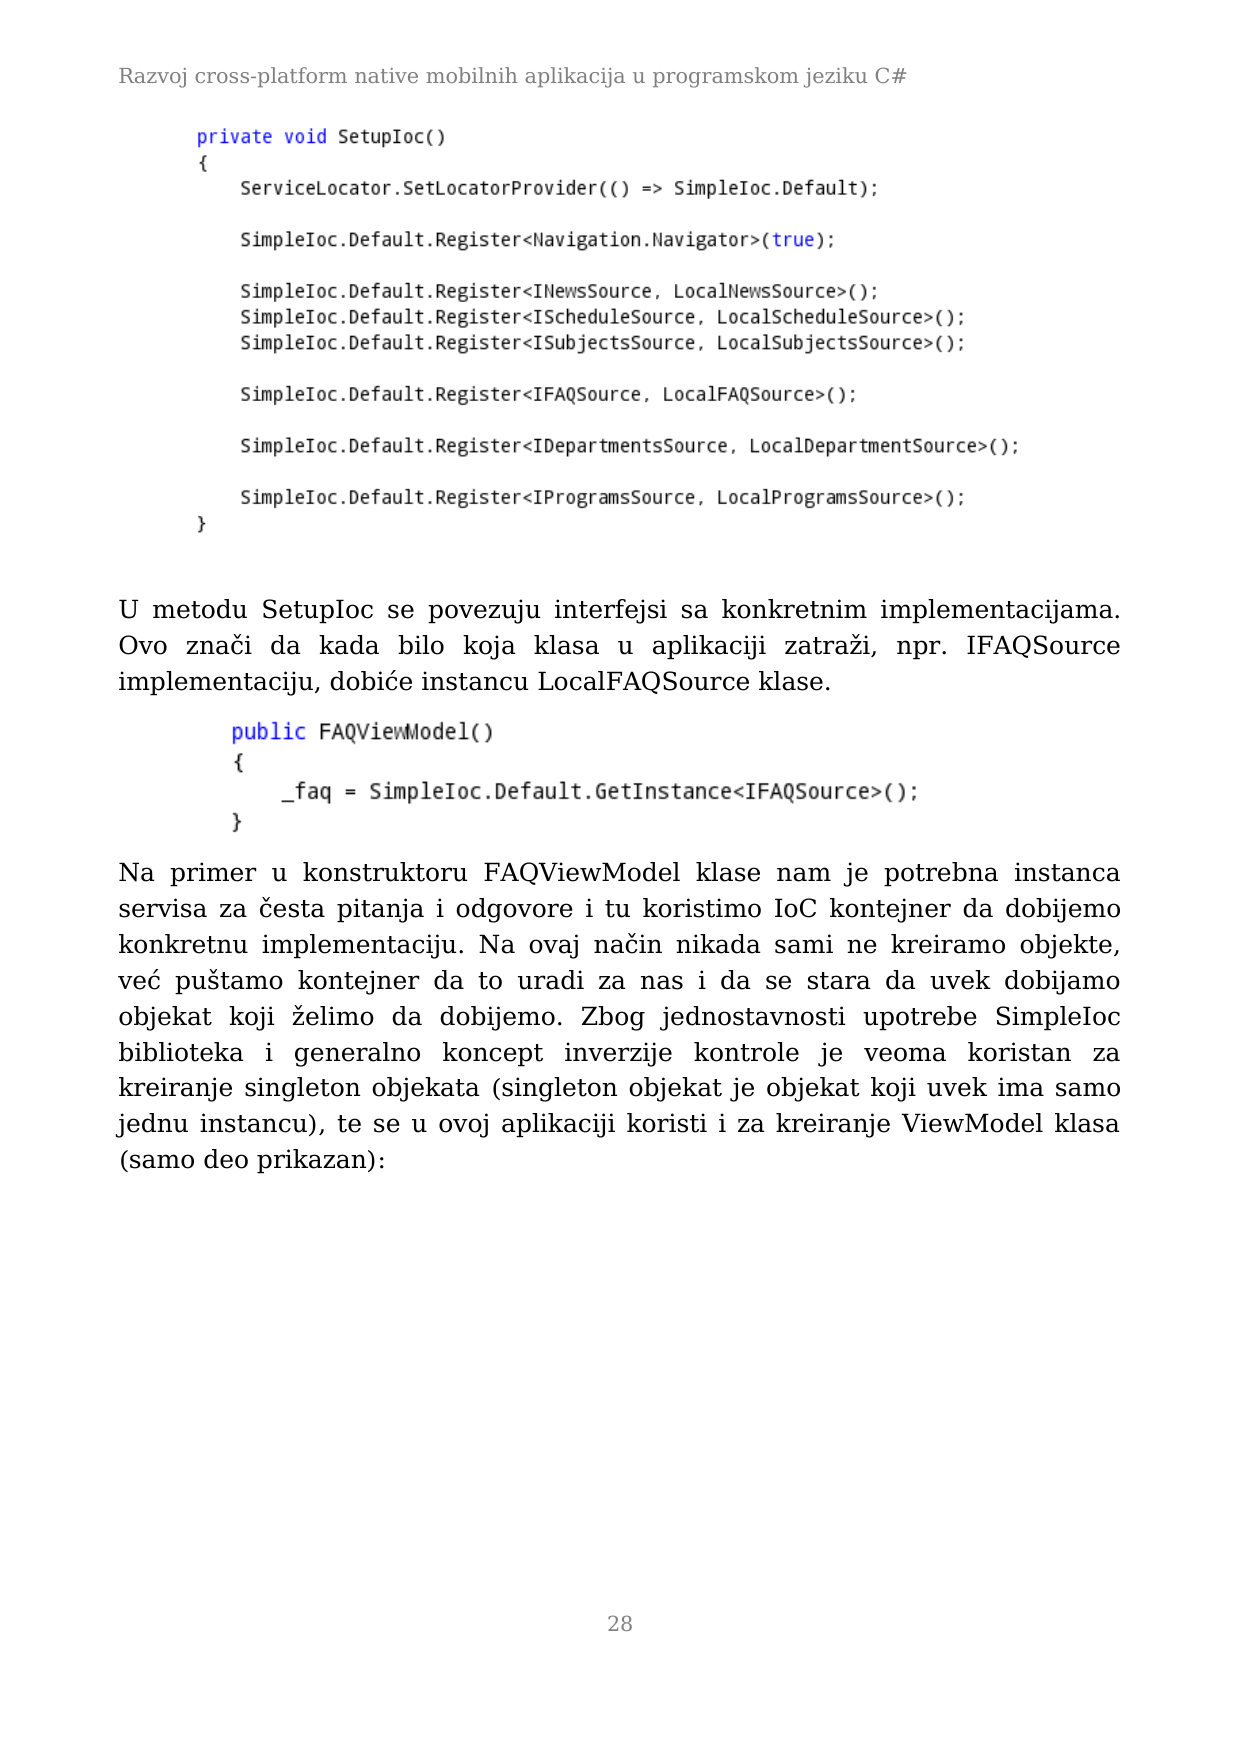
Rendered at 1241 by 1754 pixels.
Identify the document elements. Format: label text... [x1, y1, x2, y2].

text U metodu SetupIoc se povezuju interfejsi sa konkretnim implementacijama. Ovo znači da kada bilo koja klasa u aplikaciji zatraži, npr. IFAQSource implementaciju, dobiće instancu LocalFAQSource klase. [118, 594, 1122, 696]
picture [213, 716, 1027, 851]
text Na primer u konstruktoru FAQViewModel klase nam je potrebna instanca servisa za česta pitanja i odgovore i tu koristimo IoC kontejner da dobijemo konkretnu implementaciju. Na ovaj način nikada sami ne kreiramo objekte, već puštamo kontejner da to uradi za nas i da se stara da uvek dobijamo objekat koji želimo da dobijemo. Zbog jednostavnosti upotrebe SimpleIoc biblioteka i generalno koncept inverzije kontrole je veoma koristan za kreiranje singleton objekata (singleton objekat je objekat koji uvek ima samo jednu instancu), te se u ovoj aplikaciji koristi i za kreiranje ViewModel klasa (samo deo prikazan): [118, 716, 1122, 1174]
picture [189, 123, 1052, 538]
